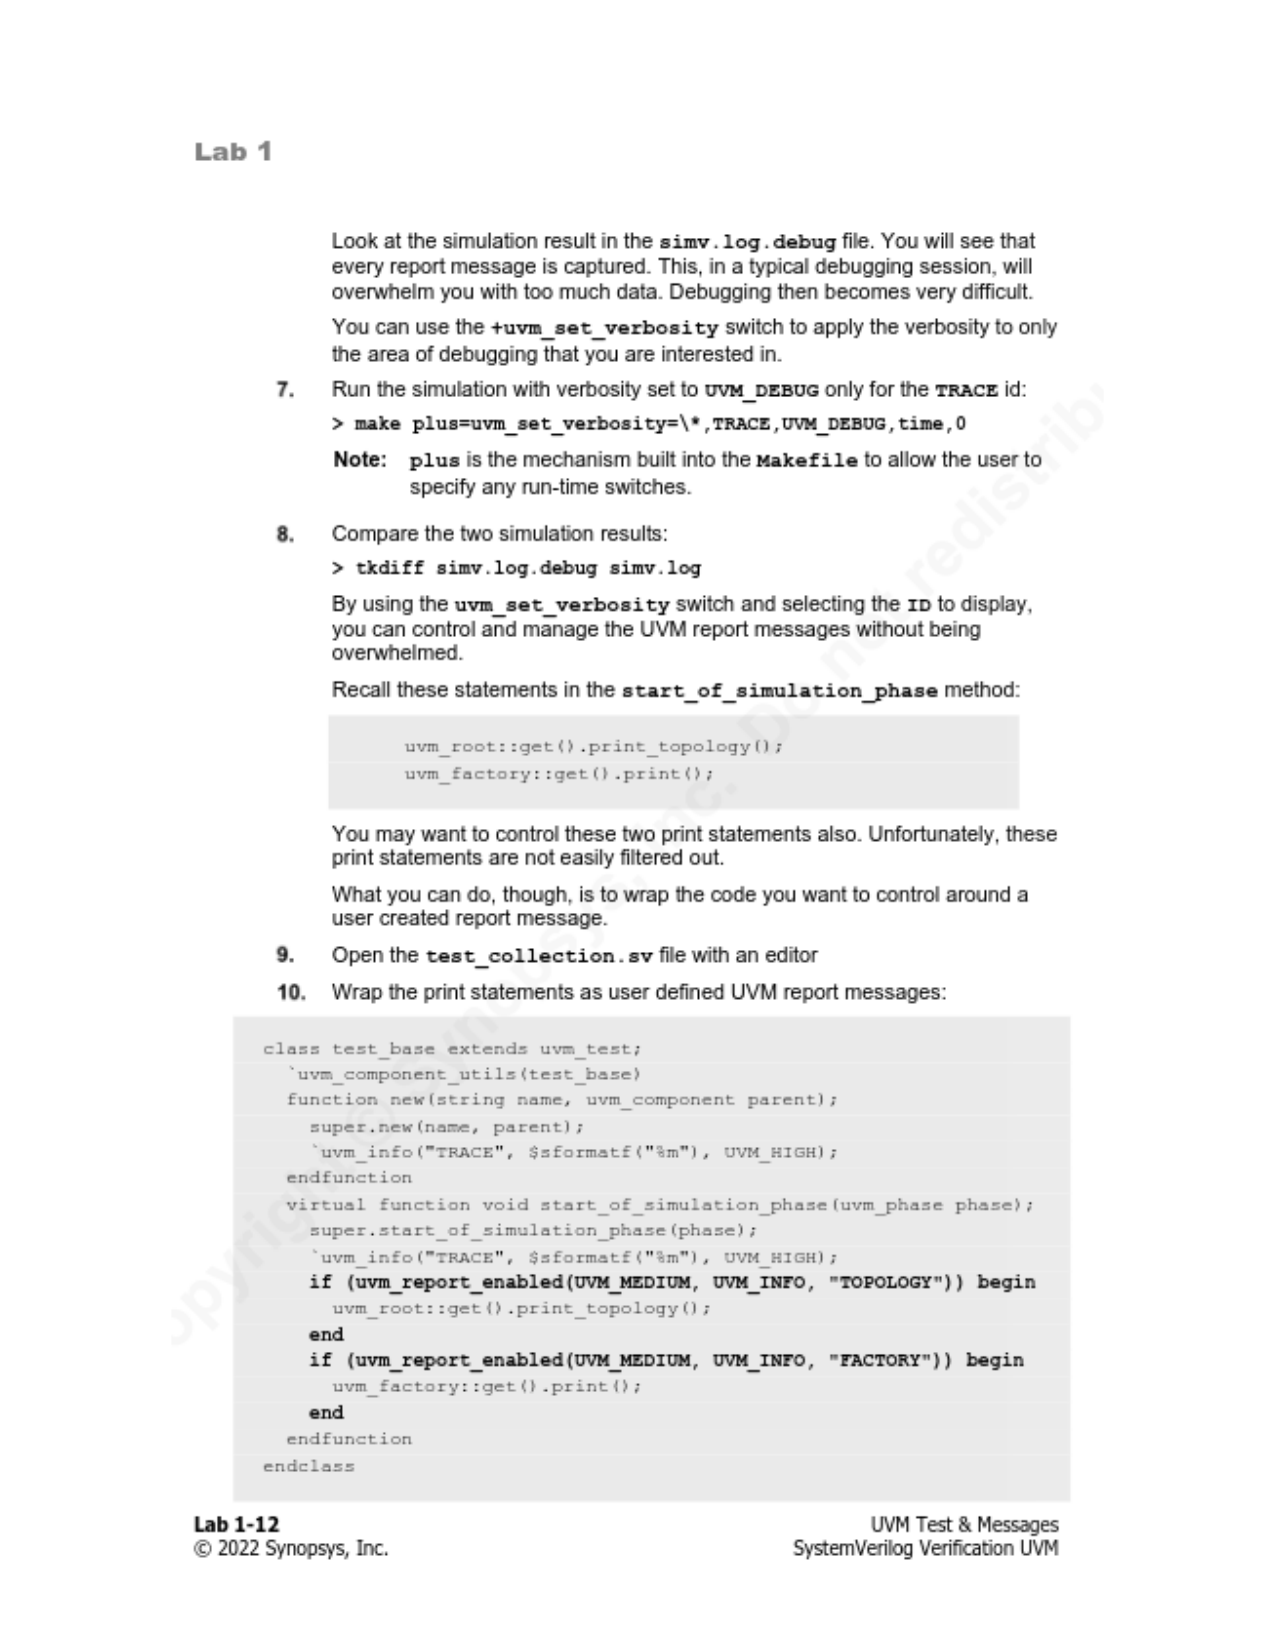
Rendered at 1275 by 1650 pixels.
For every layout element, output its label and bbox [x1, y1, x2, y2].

picture [171, 118, 1104, 1589]
